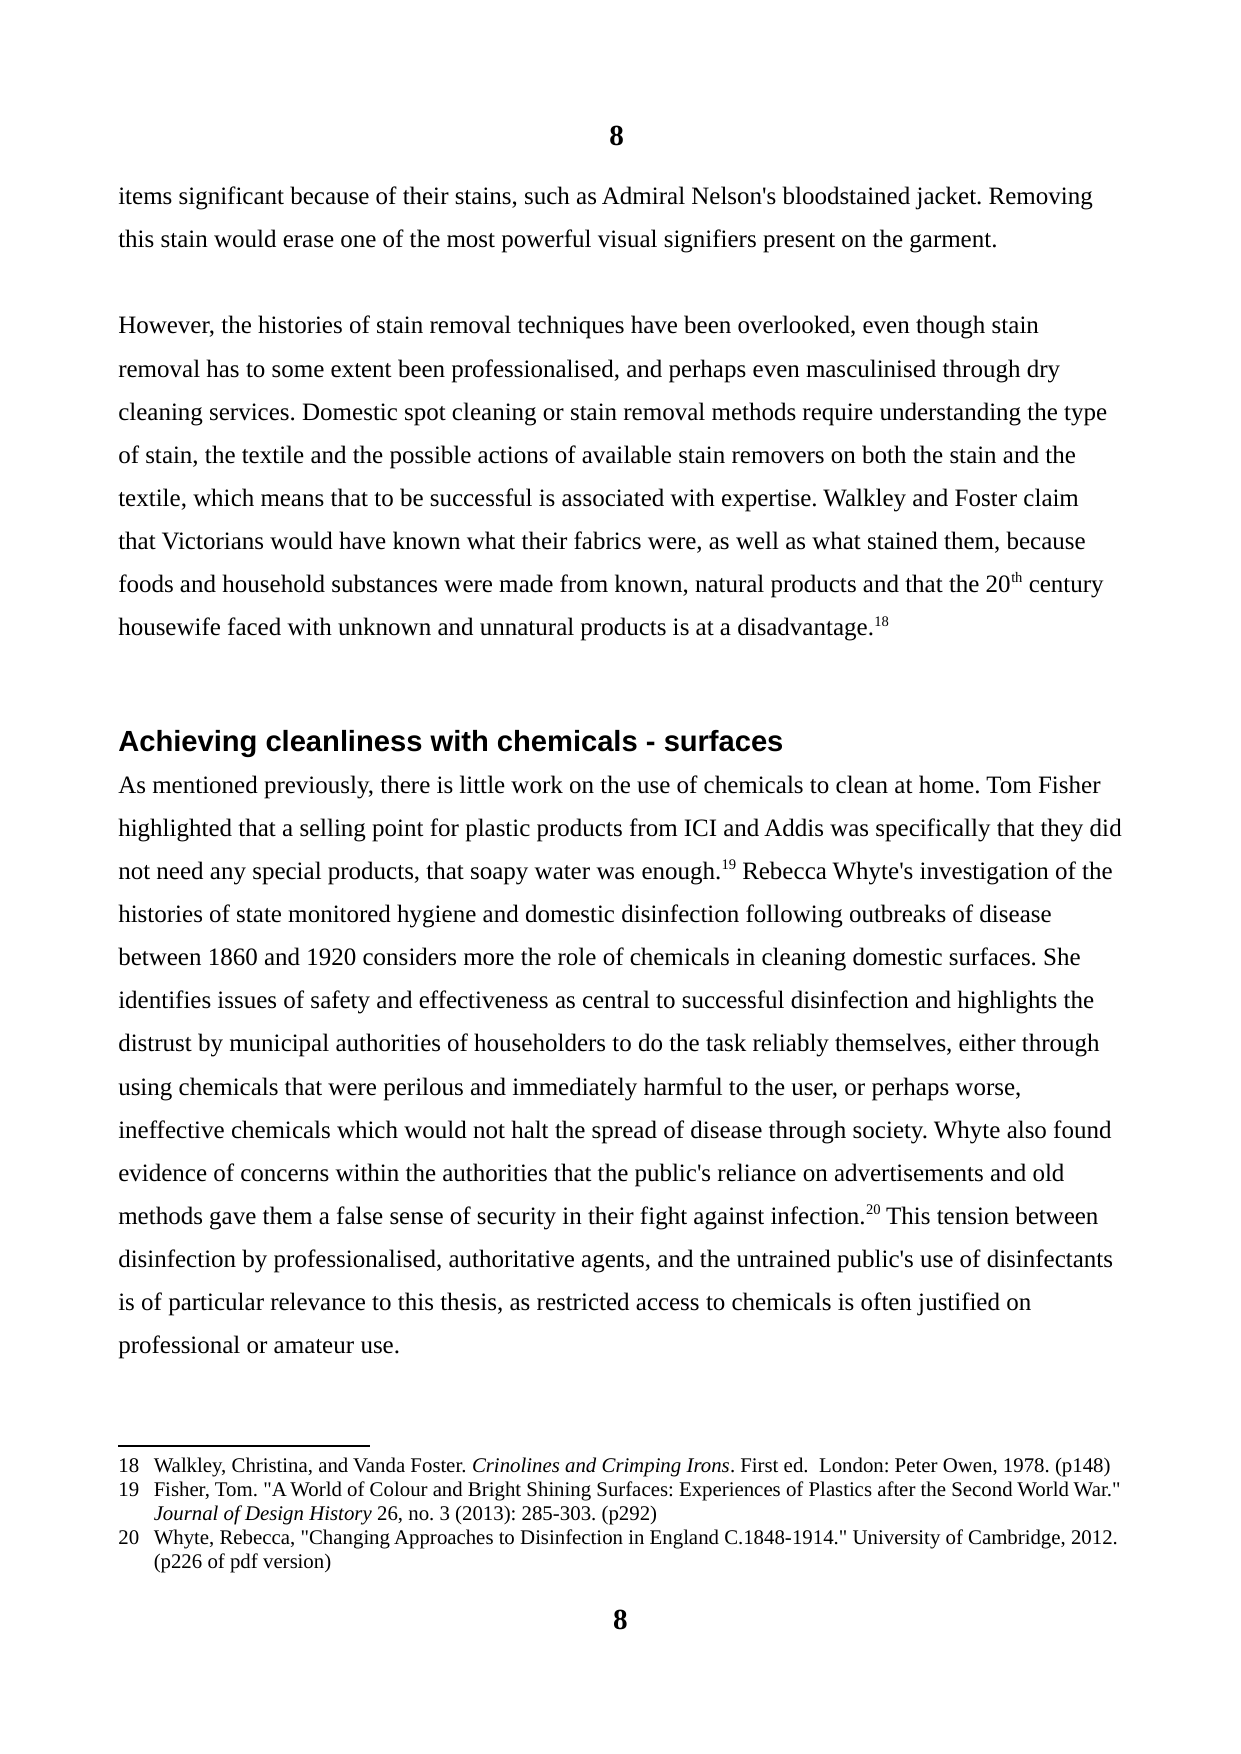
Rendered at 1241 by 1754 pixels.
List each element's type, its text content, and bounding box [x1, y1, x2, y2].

subtitle Achieving cleanliness with chemicals - surfaces [118, 724, 1122, 757]
text However, the histories of stain removal techniques have been overlooked, even though stain removal has to some extent been professionalised, and perhaps even masculinised through dry cleaning services. Domestic spot cleaning or stain removal methods require understanding the type of stain, the textile and the possible actions of available stain removers on both the stain and the textile, which means that to be successful is associated with expertise. Walkley and Foster claim that Victorians would have known what their fabrics were, as well as what stained them, because foods and household substances were made from known, natural products and that the 20th century housewife faced with unknown and unnatural products is at a disadvantage. [118, 311, 1122, 641]
text items significant because of their stains, such as Admiral Nelson's bloodstained jacket. Removing this stain would erase one of the most powerful visual signifiers present on the garment. [118, 181, 1122, 253]
text Walkley, Christina, and Vanda Foster. Crinolines and Crimping Irons. First ed. London: Peter Owen, 1978. (p148) [118, 1452, 1122, 1477]
text As mentioned previously, there is little work on the use of chemicals to clean at home. Tom Fisher highlighted that a selling point for plastic products from ICI and Addis was specifically that they did not need any special products, that soapy water was enough. Rebecca Whyte's investigation of the histories of state monitored hygiene and domestic disinfection following outbreaks of disease between 1860 and 1920 considers more the role of chemicals in cleaning domestic surfaces. She identifies issues of safety and effectiveness as central to successful disinfection and highlights the distrust by municipal authorities of householders to do the task reliably themselves, either through using chemicals that were perilous and immediately harmful to the user, or perhaps worse, ineffective chemicals which would not halt the spread of disease through society. Whyte also found evidence of concerns within the authorities that the public's reliance on advertisements and old methods gave them a false sense of security in their fight against infection. This tension between disinfection by professionalised, authoritative agents, and the untrained public's use of disinfectants is of particular relevance to this thesis, as restricted access to chemicals is often justified on professional or amateur use. [118, 770, 1122, 1359]
text Whyte, Rebecca, "Changing Approaches to Disinfection in England C.1848-1914." University of Cambridge, 2012. (p226 of pdf version) [118, 1525, 1122, 1573]
text Fisher, Tom. "A World of Colour and Bright Shining Surfaces: Experiences of Plastics after the Second World War." Journal of Design History 26, no. 3 (2013): 285-303. (p292) [118, 1477, 1122, 1525]
